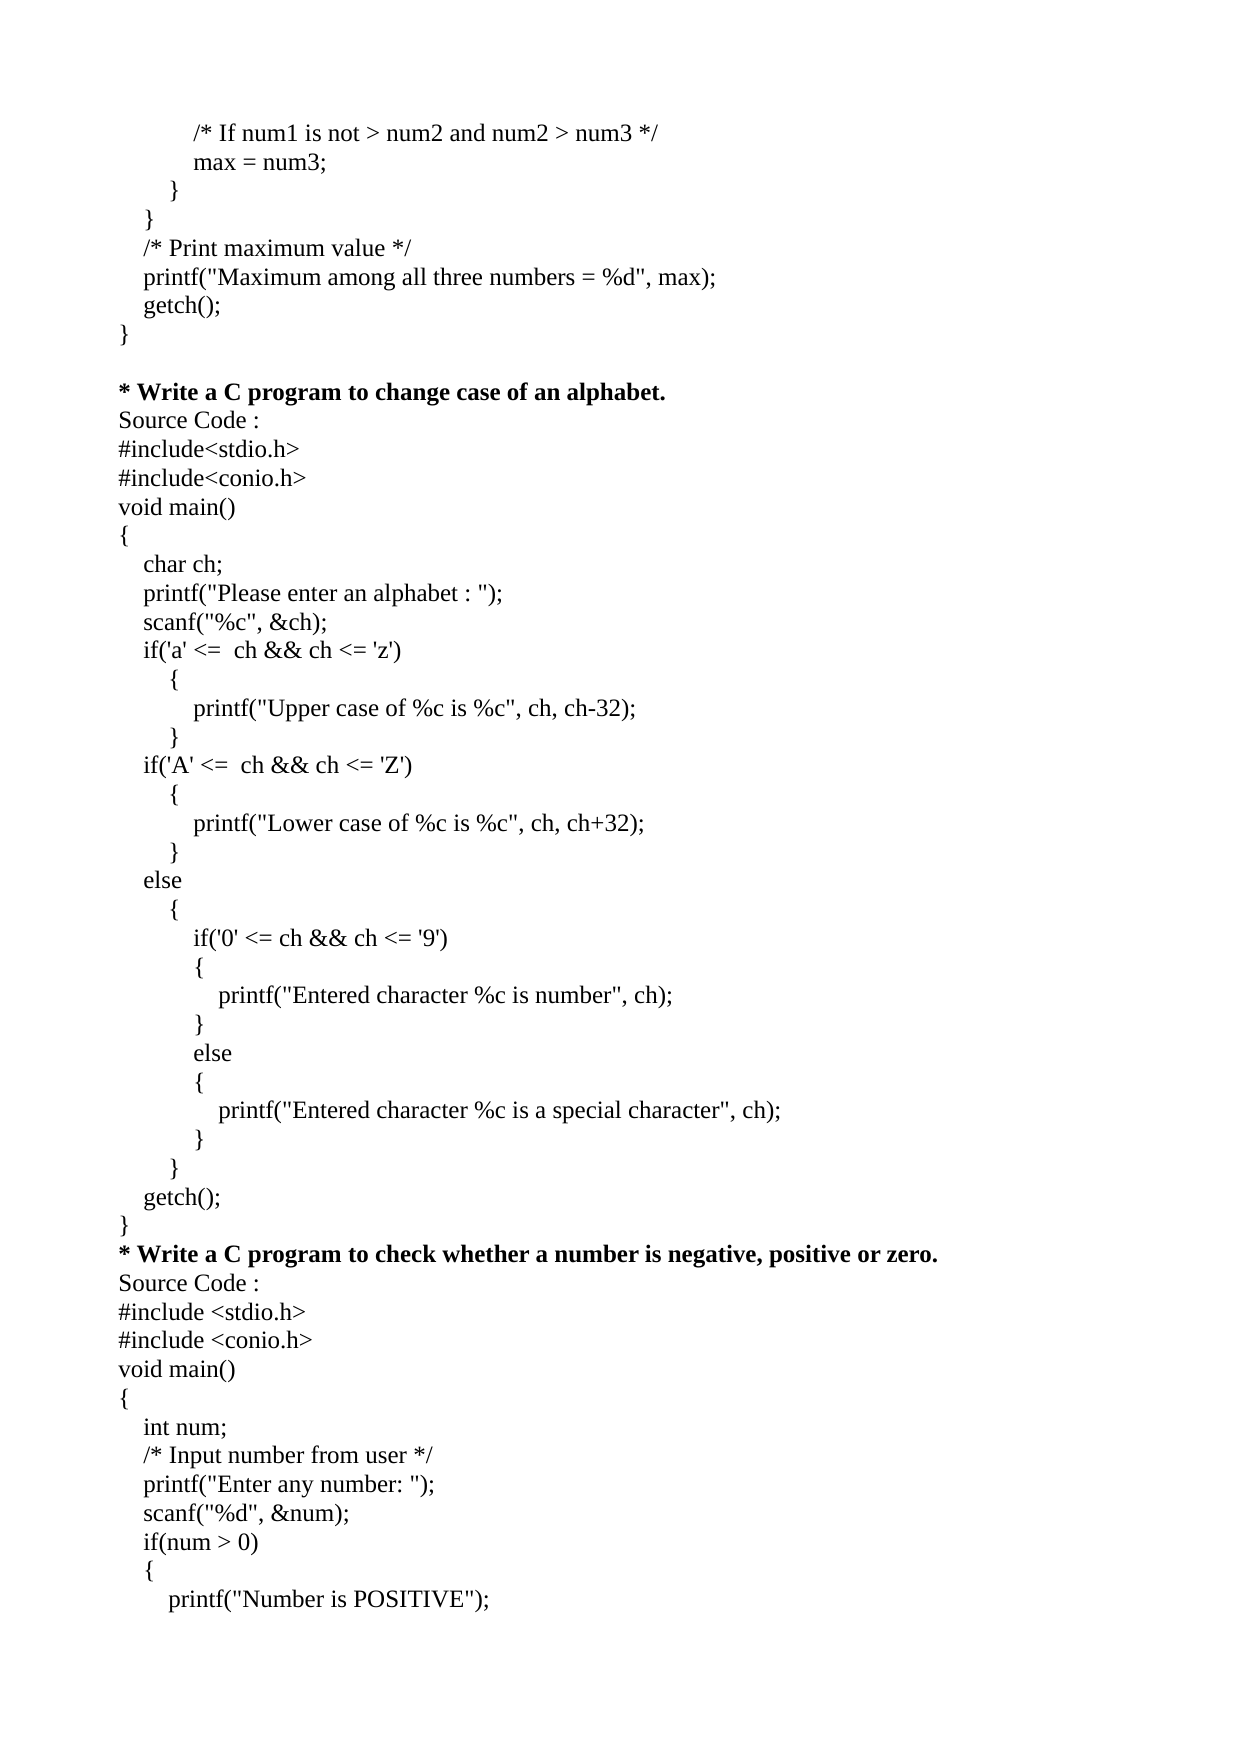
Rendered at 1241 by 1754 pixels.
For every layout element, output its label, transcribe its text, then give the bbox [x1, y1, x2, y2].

text * Write a C program to check whether a number is negative, positive or zero. [118, 1239, 1122, 1268]
text Source Code : [118, 406, 1122, 434]
text /* Print maximum value */ [118, 233, 1122, 262]
text printf("Enter any number: "); [118, 1469, 1122, 1498]
text { [118, 952, 1122, 981]
text scanf("%c", &ch); [118, 607, 1122, 636]
text } [118, 1009, 1122, 1038]
text Source Code : [118, 1268, 1122, 1297]
text printf("Please enter an alphabet : "); [118, 578, 1122, 607]
text { [118, 1383, 1122, 1412]
text int num; [118, 1412, 1122, 1441]
text if('A' <= ch && ch <= 'Z') [118, 751, 1122, 779]
text printf("Number is POSITIVE"); [118, 1584, 1122, 1613]
text { [118, 664, 1122, 693]
text /* Input number from user */ [118, 1441, 1122, 1469]
text else [118, 866, 1122, 894]
text getch(); [118, 1182, 1122, 1211]
text } [118, 1124, 1122, 1153]
text { [118, 894, 1122, 923]
text } [118, 1211, 1122, 1239]
text printf("Upper case of %c is %c", ch, ch-32); [118, 693, 1122, 722]
text max = num3; [118, 147, 1122, 176]
text } [118, 176, 1122, 204]
text #include<conio.h> [118, 463, 1122, 492]
text #include <conio.h> [118, 1326, 1122, 1354]
text #include<stdio.h> [118, 434, 1122, 463]
text } [118, 1153, 1122, 1182]
text } [118, 204, 1122, 233]
text { [118, 1067, 1122, 1096]
text #include <stdio.h> [118, 1297, 1122, 1326]
text } [118, 837, 1122, 866]
text getch(); [118, 291, 1122, 319]
text char ch; [118, 549, 1122, 578]
text printf("Entered character %c is a special character", ch); [118, 1096, 1122, 1124]
text } [118, 722, 1122, 751]
text printf("Maximum among all three numbers = %d", max); [118, 262, 1122, 291]
text * Write a C program to change case of an alphabet. [118, 377, 1122, 406]
text scanf("%d", &num); [118, 1498, 1122, 1527]
text if('a' <= ch && ch <= 'z') [118, 636, 1122, 664]
text void main() [118, 492, 1122, 521]
text { [118, 779, 1122, 808]
text /* If num1 is not > num2 and num2 > num3 */ [118, 118, 1122, 147]
text if('0' <= ch && ch <= '9') [118, 923, 1122, 952]
text { [118, 521, 1122, 549]
text { [118, 1556, 1122, 1584]
text if(num > 0) [118, 1527, 1122, 1556]
text } [118, 319, 1122, 348]
text printf("Entered character %c is number", ch); [118, 981, 1122, 1009]
text void main() [118, 1354, 1122, 1383]
text else [118, 1038, 1122, 1067]
text printf("Lower case of %c is %c", ch, ch+32); [118, 808, 1122, 837]
